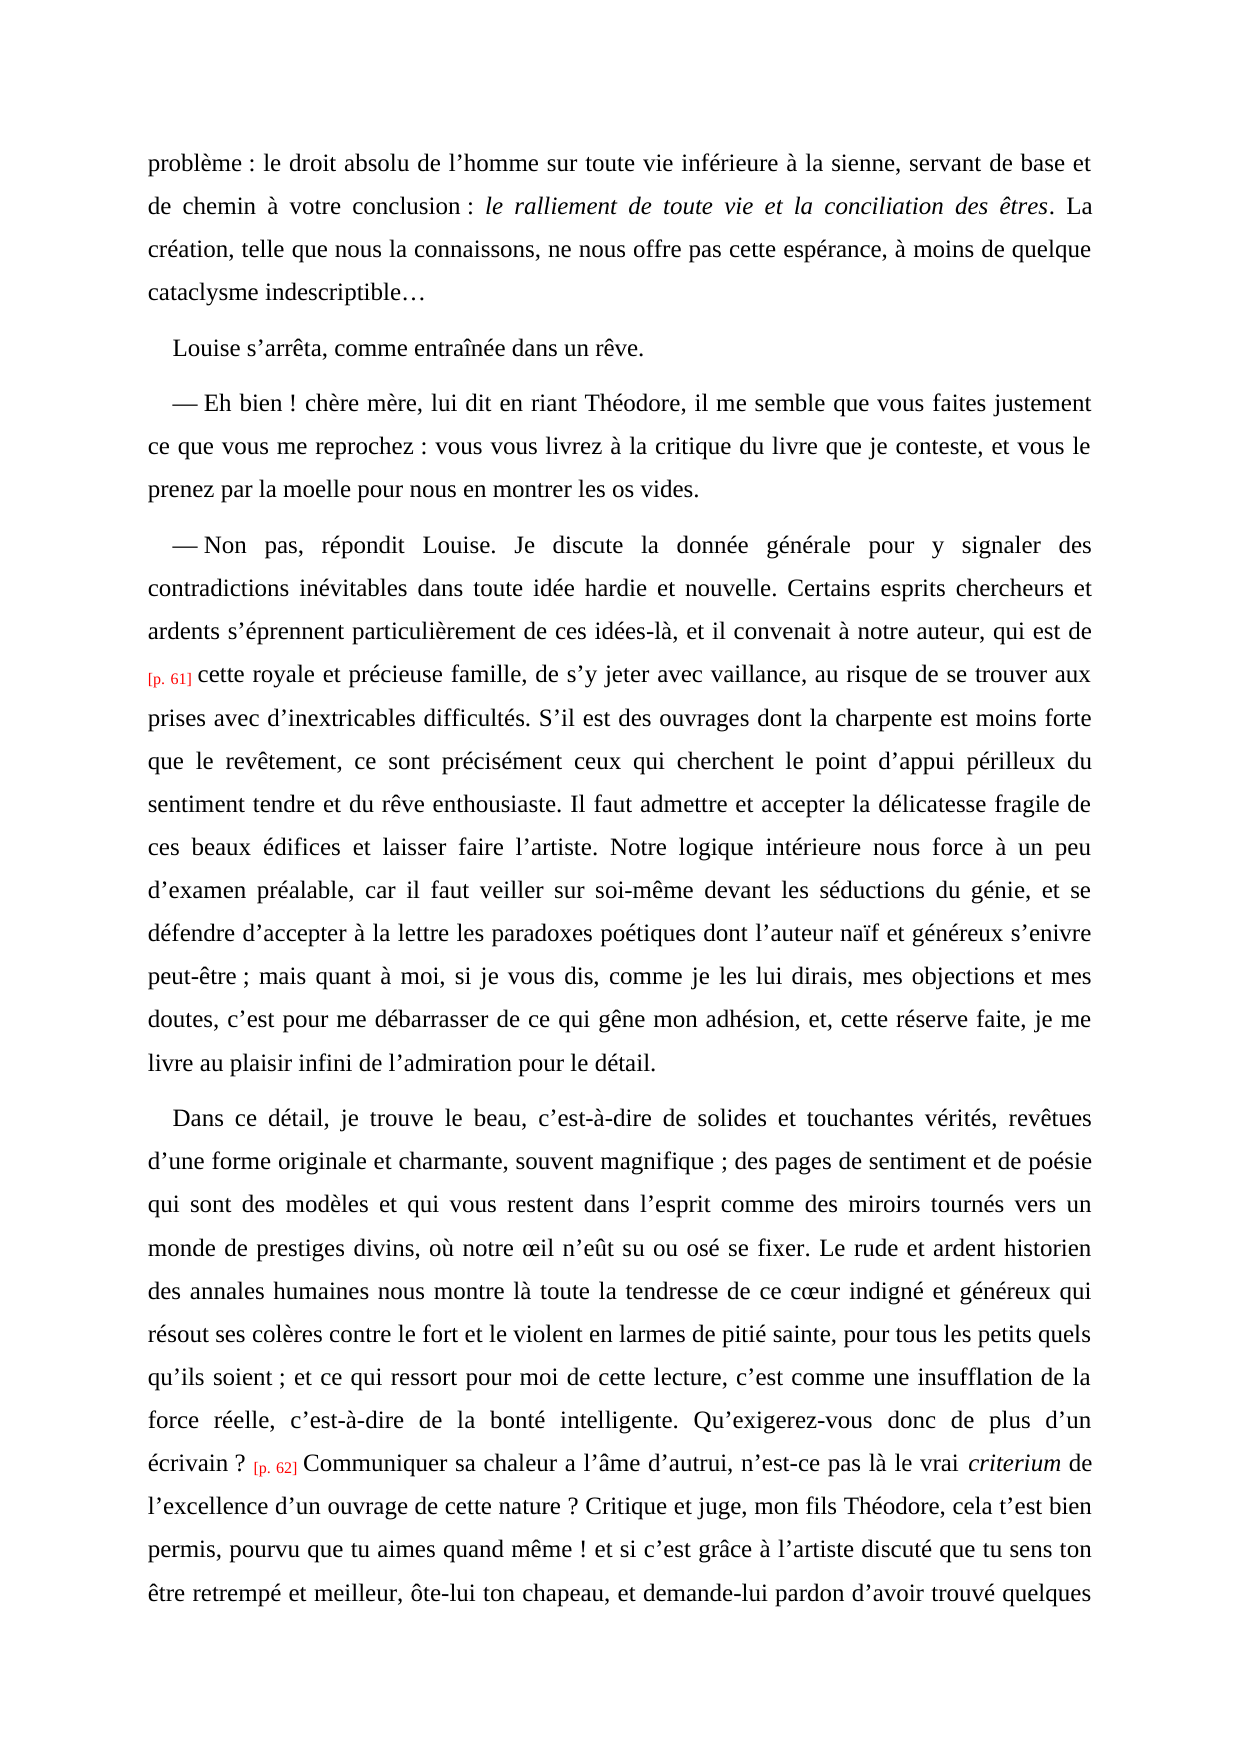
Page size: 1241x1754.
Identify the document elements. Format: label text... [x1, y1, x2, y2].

text Dans ce détail, je trouve le beau, c’est-à-dire de solides et touchantes vérités, revêtues d’une forme originale et charmante, souvent magnifique ; des pages de sentiment et de poésie qui sont des modèles et qui vous restent dans l’esprit comme des miroirs tournés vers un monde de prestiges divins, où notre œil n’eût su ou osé se fixer. Le rude et ardent historien des annales humaines nous montre là toute la tendresse de ce cœur indigné et généreux qui résout ses colères contre le fort et le violent en larmes de pitié sainte, pour tous les petits quels qu’ils soient ; et ce qui ressort pour moi de cette lecture, c’est comme une insufflation de la force réelle, c’est-à-dire de la bonté intelligente. Qu’exigerez-vous donc de plus d’un écrivain ? [p. 62] Communiquer sa chaleur a l’âme d’autrui, n’est-ce pas là le vrai criterium de l’excellence d’un ouvrage de cette nature ? Critique et juge, mon fils Théodore, cela t’est bien permis, pourvu que tu aimes quand même ! et si c’est grâce à l’artiste discuté que tu sens ton être retrempé et meilleur, ôte-lui ton chapeau, et demande-lui pardon d’avoir trouvé quelques [148, 1103, 1093, 1606]
text — Eh bien ! chère mère, lui dit en riant Théodore, il me semble que vous faites justement ce que vous me reprochez : vous vous livrez à la critique du livre que je conteste, et vous le prenez par la moelle pour nous en montrer les os vides. [148, 388, 1093, 503]
text — Non pas, répondit Louise. Je discute la donnée générale pour y signaler des contradictions inévitables dans toute idée hardie et nouvelle. Certains esprits chercheurs et ardents s’éprennent particulièrement de ces idées-là, et il convenait à notre auteur, qui est de [p. 61] cette royale et précieuse famille, de s’y jeter avec vaillance, au risque de se trouver aux prises avec d’inextricables difficultés. S’il est des ouvrages dont la charpente est moins forte que le revêtement, ce sont précisément ceux qui cherchent le point d’appui périlleux du sentiment tendre et du rêve enthousiaste. Il faut admettre et accepter la délicatesse fragile de ces beaux édifices et laisser faire l’artiste. Notre logique intérieure nous force à un peu d’examen préalable, car il faut veiller sur soi-même devant les séductions du génie, et se défendre d’accepter à la lettre les paradoxes poétiques dont l’auteur naïf et généreux s’enivre peut-être ; mais quant à moi, si je vous dis, comme je les lui dirais, mes objections et mes doutes, c’est pour me débarrasser de ce qui gêne mon adhésion, et, cette réserve faite, je me livre au plaisir infini de l’admiration pour le détail. [148, 530, 1093, 1076]
text Louise s’arrêta, comme entraînée dans un rêve. [148, 333, 1093, 361]
text problème : le droit absolu de l’homme sur toute vie inférieure à la sienne, servant de base et de chemin à votre conclusion : le ralliement de toute vie et la conciliation des êtres. La création, telle que nous la connaissons, ne nous offre pas cette espérance, à moins de quelque cataclysme indescriptible… [148, 148, 1093, 306]
